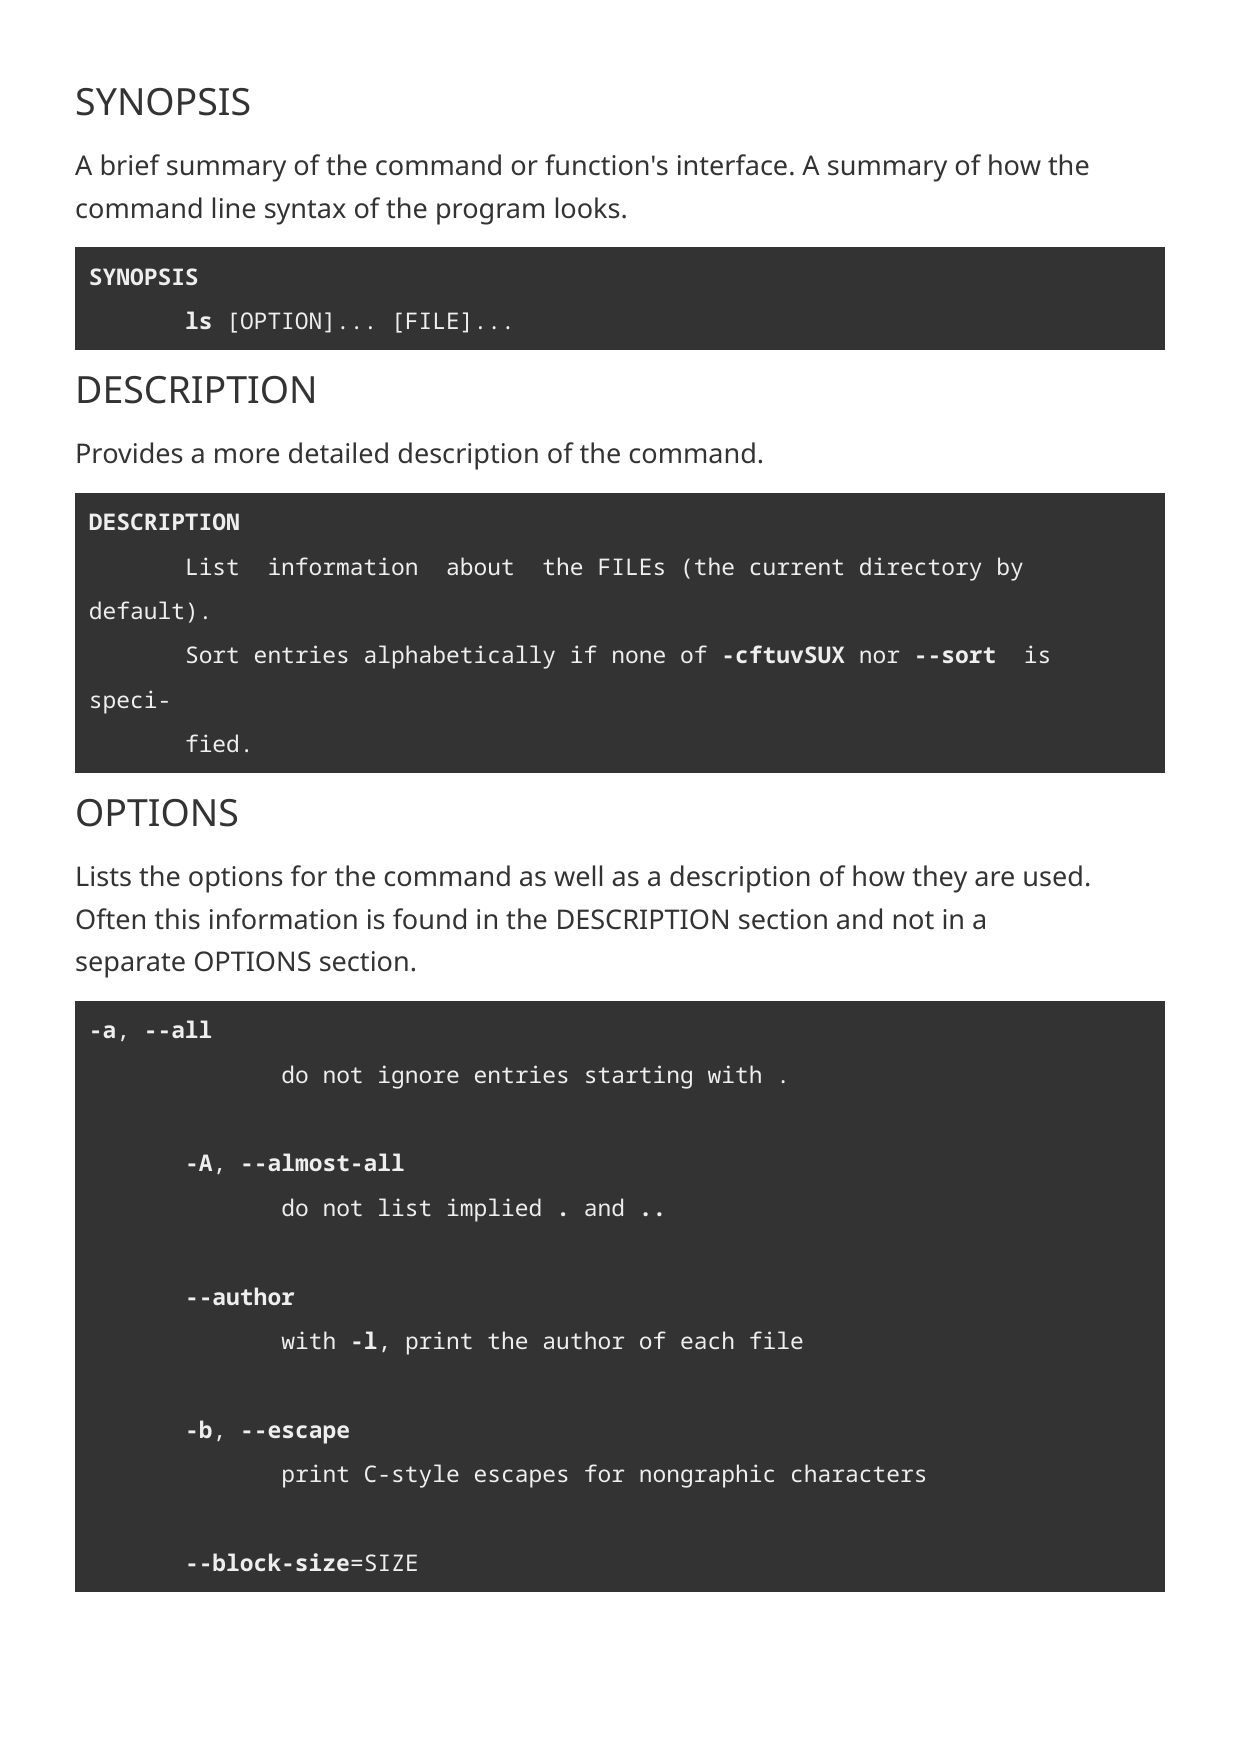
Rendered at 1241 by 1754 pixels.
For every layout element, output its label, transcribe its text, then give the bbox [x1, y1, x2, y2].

text --author [75, 1267, 1165, 1311]
text fied. [75, 715, 1165, 773]
text Sort entries alphabetically if none of -cftuvSUX nor --sort is speci- [75, 626, 1165, 715]
text -A, --almost-all [75, 1134, 1165, 1178]
text do not ignore entries starting with . [75, 1045, 1165, 1089]
text --block-size=SIZE [75, 1533, 1165, 1592]
subtitle DESCRIPTION [75, 363, 1165, 414]
text Provides a more detailed description of the command. [75, 435, 1165, 472]
text print C-style escapes for nongraphic characters [75, 1444, 1165, 1489]
text Lists the options for the command as well as a description of how they are used. Often this information is found in the DESCRIPTION section and not in a separate OPTIONS section. [75, 858, 1165, 979]
text SYNOPSIS [75, 247, 1165, 292]
text -b, --escape [75, 1400, 1165, 1444]
subtitle OPTIONS [75, 786, 1165, 837]
text do not list implied . and .. [75, 1178, 1165, 1223]
text with -l, print the author of each file [75, 1311, 1165, 1356]
text List information about the FILEs (the current directory by default). [75, 537, 1165, 626]
text A brief summary of the command or function's interface. A summary of how the command line syntax of the program looks. [75, 147, 1165, 226]
subtitle SYNOPSIS [75, 75, 1165, 126]
text DESCRIPTION [75, 493, 1165, 537]
text -a, --all [75, 1001, 1165, 1045]
text ls [OPTION]... [FILE]... [75, 292, 1165, 350]
